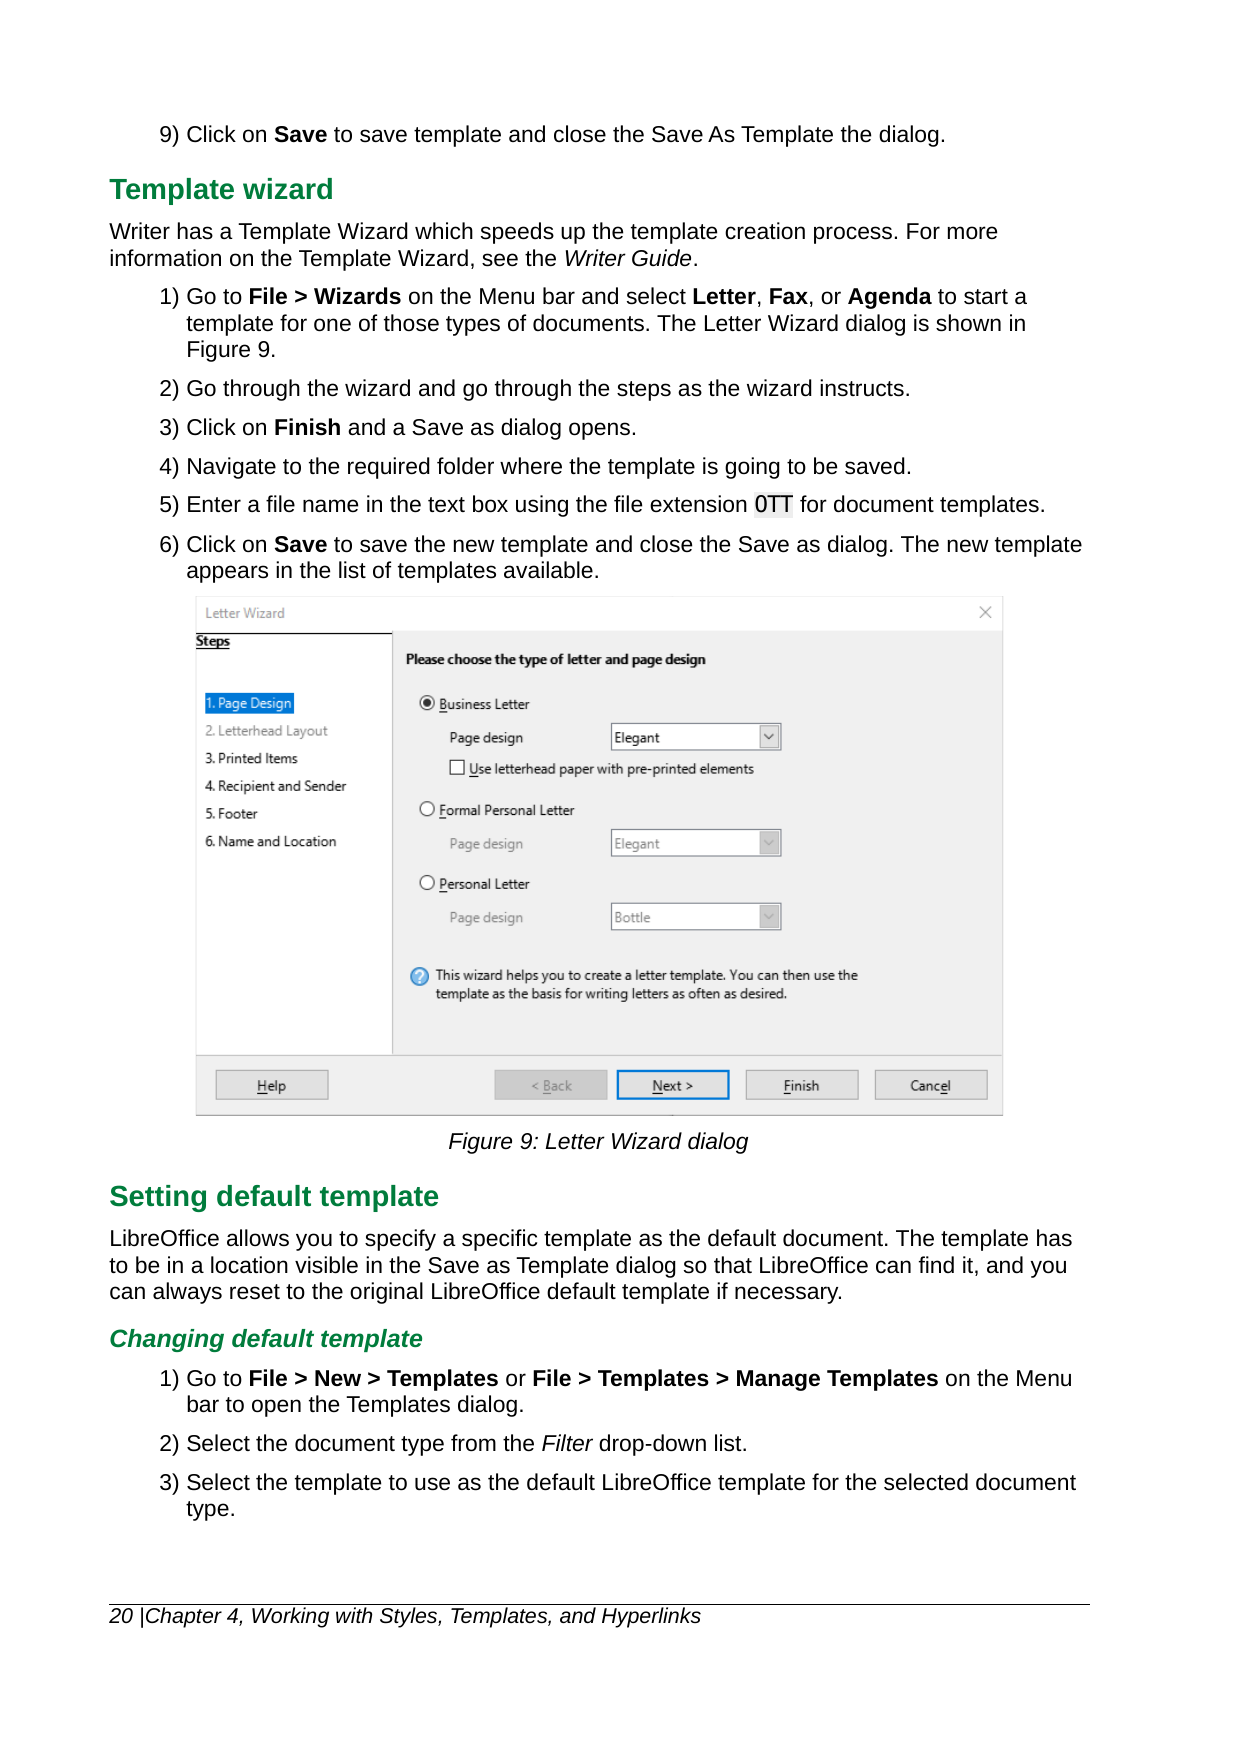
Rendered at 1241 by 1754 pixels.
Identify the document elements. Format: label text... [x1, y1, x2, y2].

list Enter a file name in the text box using the file extension OTT for document templates. [186, 491, 1090, 518]
subtitle Setting default template [109, 1179, 1090, 1213]
list Select the template to use as the default LibreOffice template for the selected document type. [186, 1469, 1090, 1522]
list Go to File > Wizards on the Menu bar and select Letter, Fax, or Agenda to start a template for one of those types of documents. The Letter Wizard dialog is shown in Figure 9. [186, 283, 1090, 362]
picture [195, 596, 1004, 1116]
list Writer has a Template Wizard which speeds up the template creation process. For more information on the Template Wizard, see the Writer Guide. [109, 218, 1090, 271]
subtitle Template wizard [109, 172, 1090, 206]
list Go through the wizard and go through the steps as the wizard instructs. [186, 375, 1090, 401]
text Figure 9: Letter Wizard dialog [196, 1128, 1003, 1154]
list Go to File > New > Templates or File > Templates > Manage Templates on the Menu bar to open the Templates dialog. [186, 1365, 1090, 1418]
subtitle Changing default template [109, 1324, 1090, 1352]
list Navigate to the required folder where the template is going to be saved. [186, 453, 1090, 479]
list Click on Save to save the new template and close the Save as dialog. The new template appears in the list of templates available. [186, 531, 1090, 583]
text LibreOffice allows you to specify a specific template as the default document. The template has to be in a location visible in the Save as Template dialog so that LibreOffice can find it, and you can always reset to the original LibreOffice default template if necessary. [109, 1225, 1090, 1304]
list Click on Finish and a Save as dialog opens. [186, 414, 1090, 440]
list Click on Save to save template and close the Save As Template the dialog. [186, 121, 1090, 147]
list Select the document type from the Filter drop‑down list. [186, 1430, 1090, 1456]
